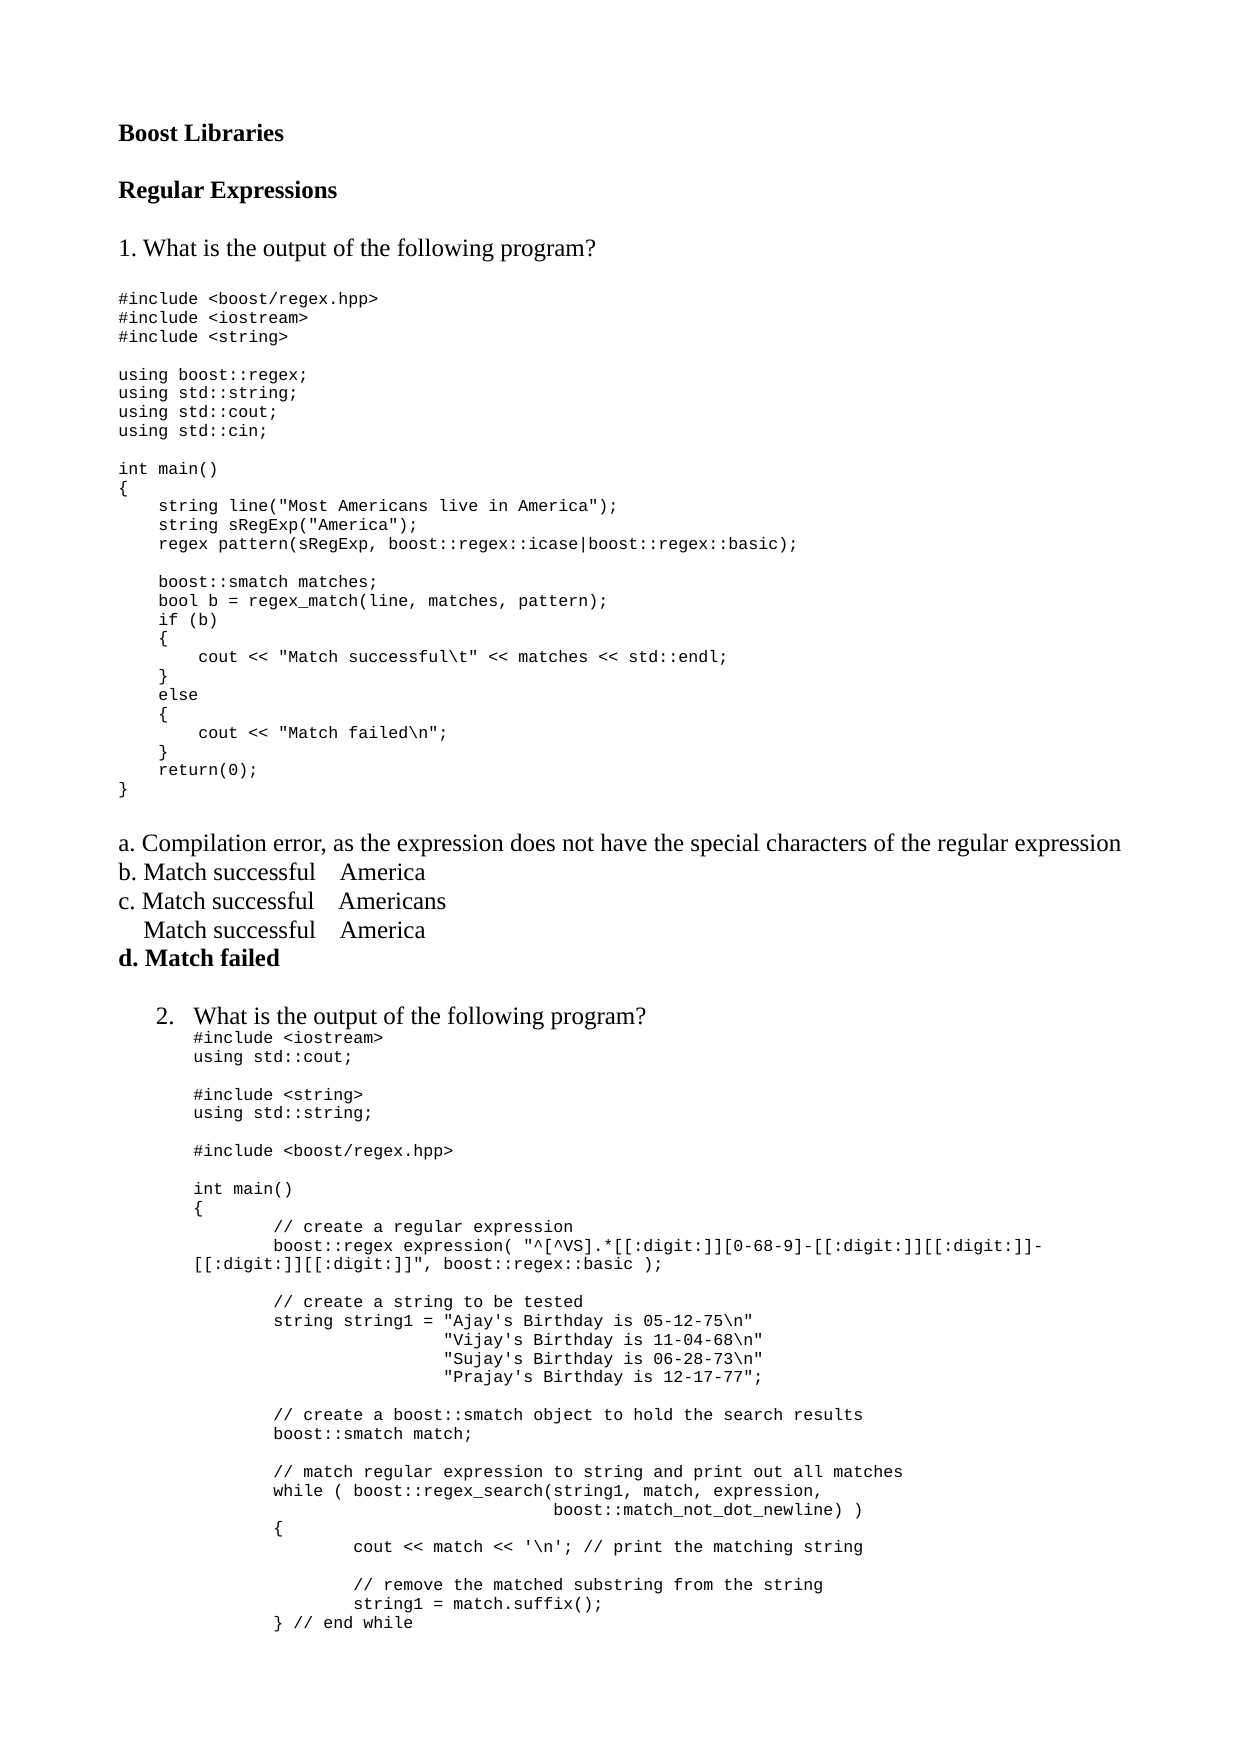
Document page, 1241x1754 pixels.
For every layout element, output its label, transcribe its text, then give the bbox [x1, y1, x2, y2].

text cout << "Match failed\n"; [118, 724, 1122, 743]
list } // end while [156, 1614, 1122, 1633]
list int main() [156, 1181, 1122, 1199]
text bool b = regex_match(line, matches, pattern); [118, 592, 1122, 611]
text using std::string; [118, 385, 1122, 404]
text b. Match successful America [118, 857, 1122, 886]
list boost::smatch match; [156, 1426, 1122, 1444]
text cout << "Match successful\t" << matches << std::endl; [118, 649, 1122, 668]
text { [118, 705, 1122, 724]
list { [156, 1199, 1122, 1218]
text else [118, 687, 1122, 705]
text c. Match successful Americans [118, 886, 1122, 915]
list // create a boost::smatch object to hold the search results [156, 1407, 1122, 1426]
text } [118, 781, 1122, 800]
text Match successful America [118, 915, 1122, 943]
list What is the output of the following program? [156, 1001, 1122, 1030]
list "Prajay's Birthday is 12-17-77"; [156, 1369, 1122, 1388]
text string sRegExp("America"); [118, 517, 1122, 536]
text boost::smatch matches; [118, 573, 1122, 592]
text using std::cin; [118, 423, 1122, 441]
text if (b) [118, 611, 1122, 630]
list // remove the matched substring from the string [156, 1576, 1122, 1595]
text #include <boost/regex.hpp> [118, 291, 1122, 309]
list // create a string to be tested [156, 1294, 1122, 1312]
list #include <boost/regex.hpp> [156, 1143, 1122, 1162]
text Boost Libraries [118, 118, 1122, 147]
list { [156, 1520, 1122, 1539]
list "Sujay's Birthday is 06-28-73\n" [156, 1350, 1122, 1369]
list using std::string; [156, 1105, 1122, 1124]
list boost::regex expression( "^[^VS].*[[:digit:]][0-68-9]-[[:digit:]][[:digit:]]-[[:digit:]][[:digit:]]", boost::regex::basic ); [156, 1237, 1122, 1275]
text d. Match failed [118, 943, 1122, 972]
text { [118, 479, 1122, 498]
text #include <iostream> [118, 309, 1122, 328]
text using std::cout; [118, 404, 1122, 423]
text regex pattern(sRegExp, boost::regex::icase|boost::regex::basic); [118, 536, 1122, 554]
list while ( boost::regex_search(string1, match, expression, [156, 1482, 1122, 1501]
text using boost::regex; [118, 366, 1122, 385]
list cout << match << '\n'; // print the matching string [156, 1539, 1122, 1558]
text int main() [118, 460, 1122, 479]
list #include <iostream> [156, 1030, 1122, 1048]
list // match regular expression to string and print out all matches [156, 1463, 1122, 1482]
text { [118, 630, 1122, 649]
text string line("Most Americans live in America"); [118, 498, 1122, 517]
list string1 = match.suffix(); [156, 1595, 1122, 1614]
text a. Compilation error, as the expression does not have the special characters of the regular expression [118, 828, 1122, 857]
text } [118, 668, 1122, 687]
text } [118, 743, 1122, 762]
text return(0); [118, 762, 1122, 781]
text 1. What is the output of the following program? [118, 233, 1122, 262]
list boost::match_not_dot_newline) ) [156, 1501, 1122, 1520]
list using std::cout; [156, 1048, 1122, 1067]
list string string1 = "Ajay's Birthday is 05-12-75\n" [156, 1312, 1122, 1331]
list #include <string> [156, 1086, 1122, 1105]
text #include <string> [118, 328, 1122, 347]
list "Vijay's Birthday is 11-04-68\n" [156, 1331, 1122, 1350]
text Regular Expressions [118, 176, 1122, 204]
list // create a regular expression [156, 1218, 1122, 1237]
